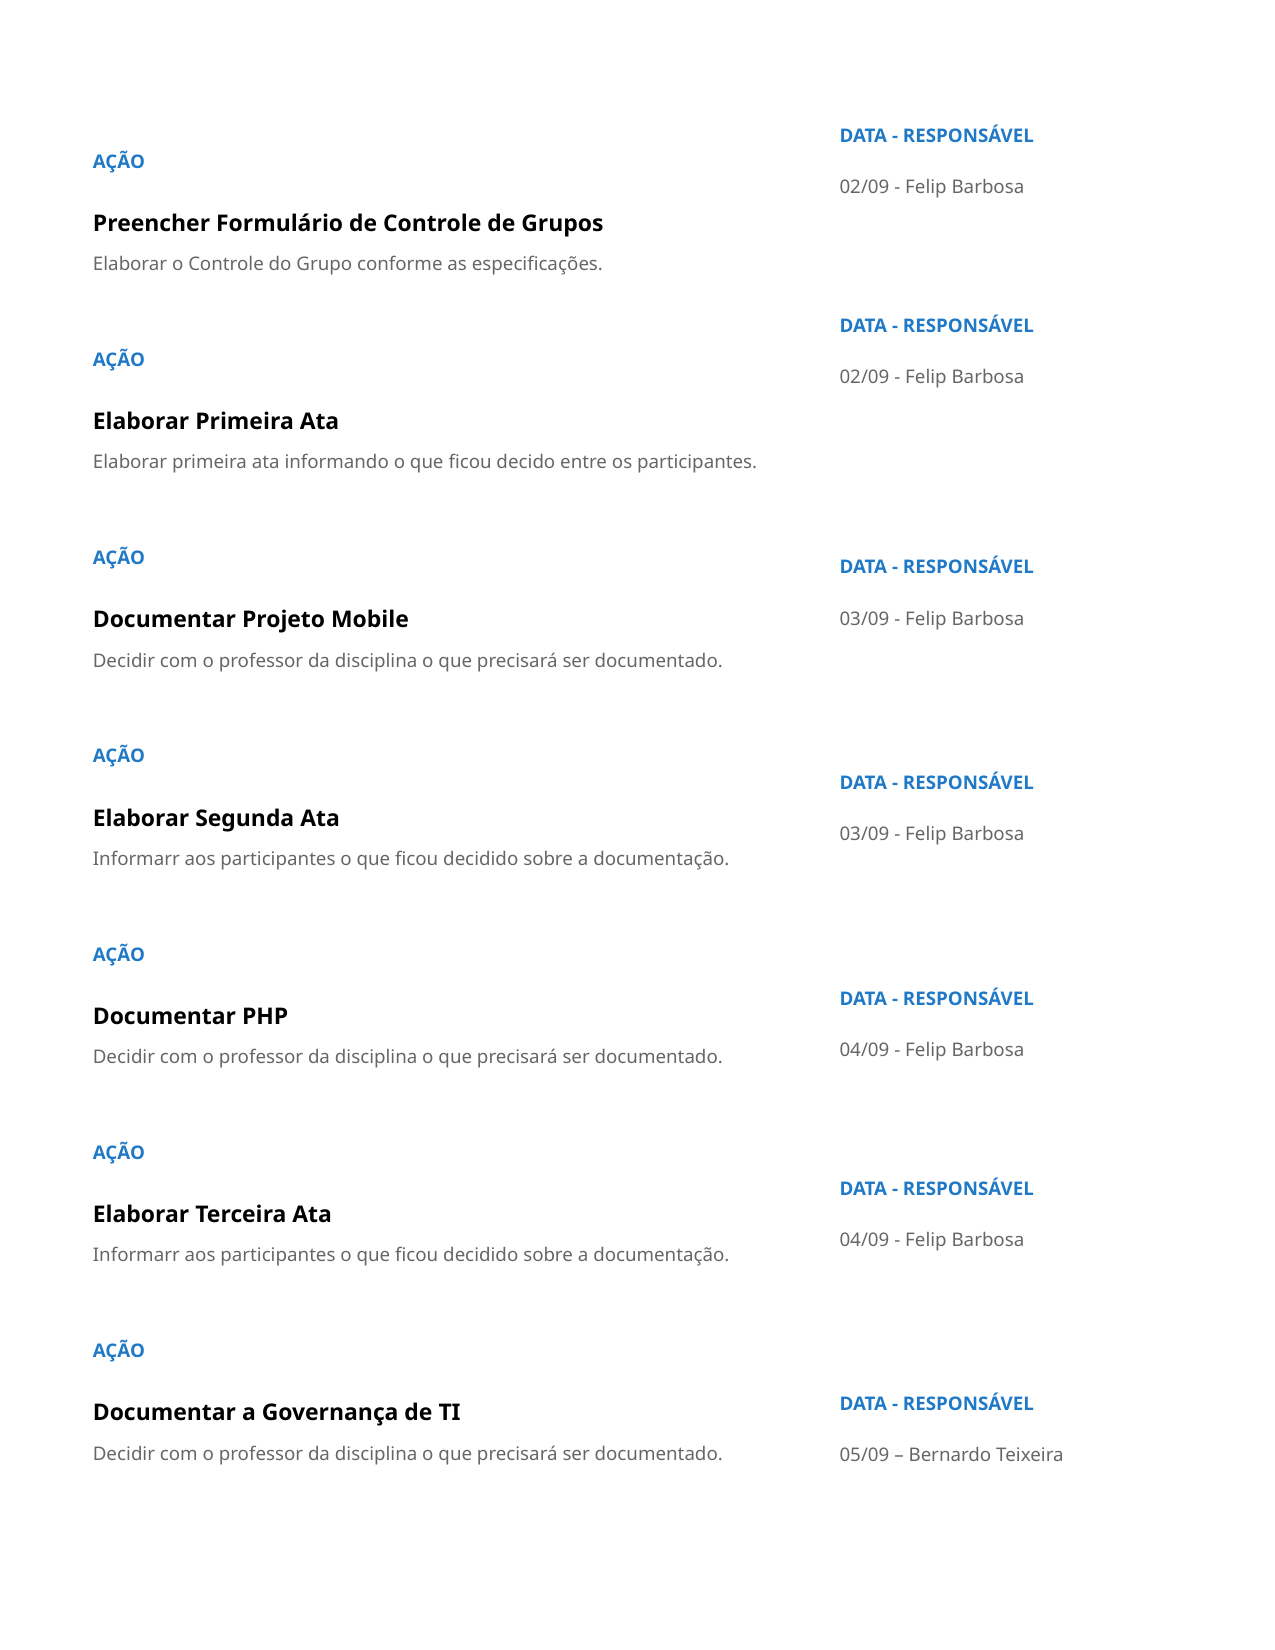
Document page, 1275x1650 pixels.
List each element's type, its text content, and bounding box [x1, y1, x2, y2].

table_cell AÇÃO Preencher Formulário de Controle de Grupos Elaborar o Controle do Grupo conforme as especificações. AÇÃO Elaborar Primeira Ata Elaborar primeira ata informando o que ficou decido entre os participantes. AÇÃO Documentar Projeto Mobile Decidir com o professor da disciplina o que precisará ser documentado. AÇÃO Elaborar Segunda Ata Informarr aos participantes o que ficou decidido sobre a documentação. AÇÃO Documentar PHP Decidir com o professor da disciplina o que precisará ser documentado. AÇÃO Elaborar Terceira Ata Informarr aos participantes o que ficou decidido sobre a documentação. AÇÃO Documentar a Governança de TI Decidir com o professor da disciplina o que precisará ser documentado. [81, 60, 828, 1557]
table_cell DATA - RESPONSÁVEL 02/09 - Felip Barbosa DATA - RESPONSÁVEL 02/09 - Felip Barbosa DATA - RESPONSÁVEL 03/09 - Felip Barbosa DATA - RESPONSÁVEL 03/09 - Felip Barbosa DATA - RESPONSÁVEL 04/09 - Felip Barbosa DATA - RESPONSÁVEL 04/09 - Felip Barbosa DATA - RESPONSÁVEL 05/09 – Bernardo Teixeira [828, 60, 1172, 1557]
